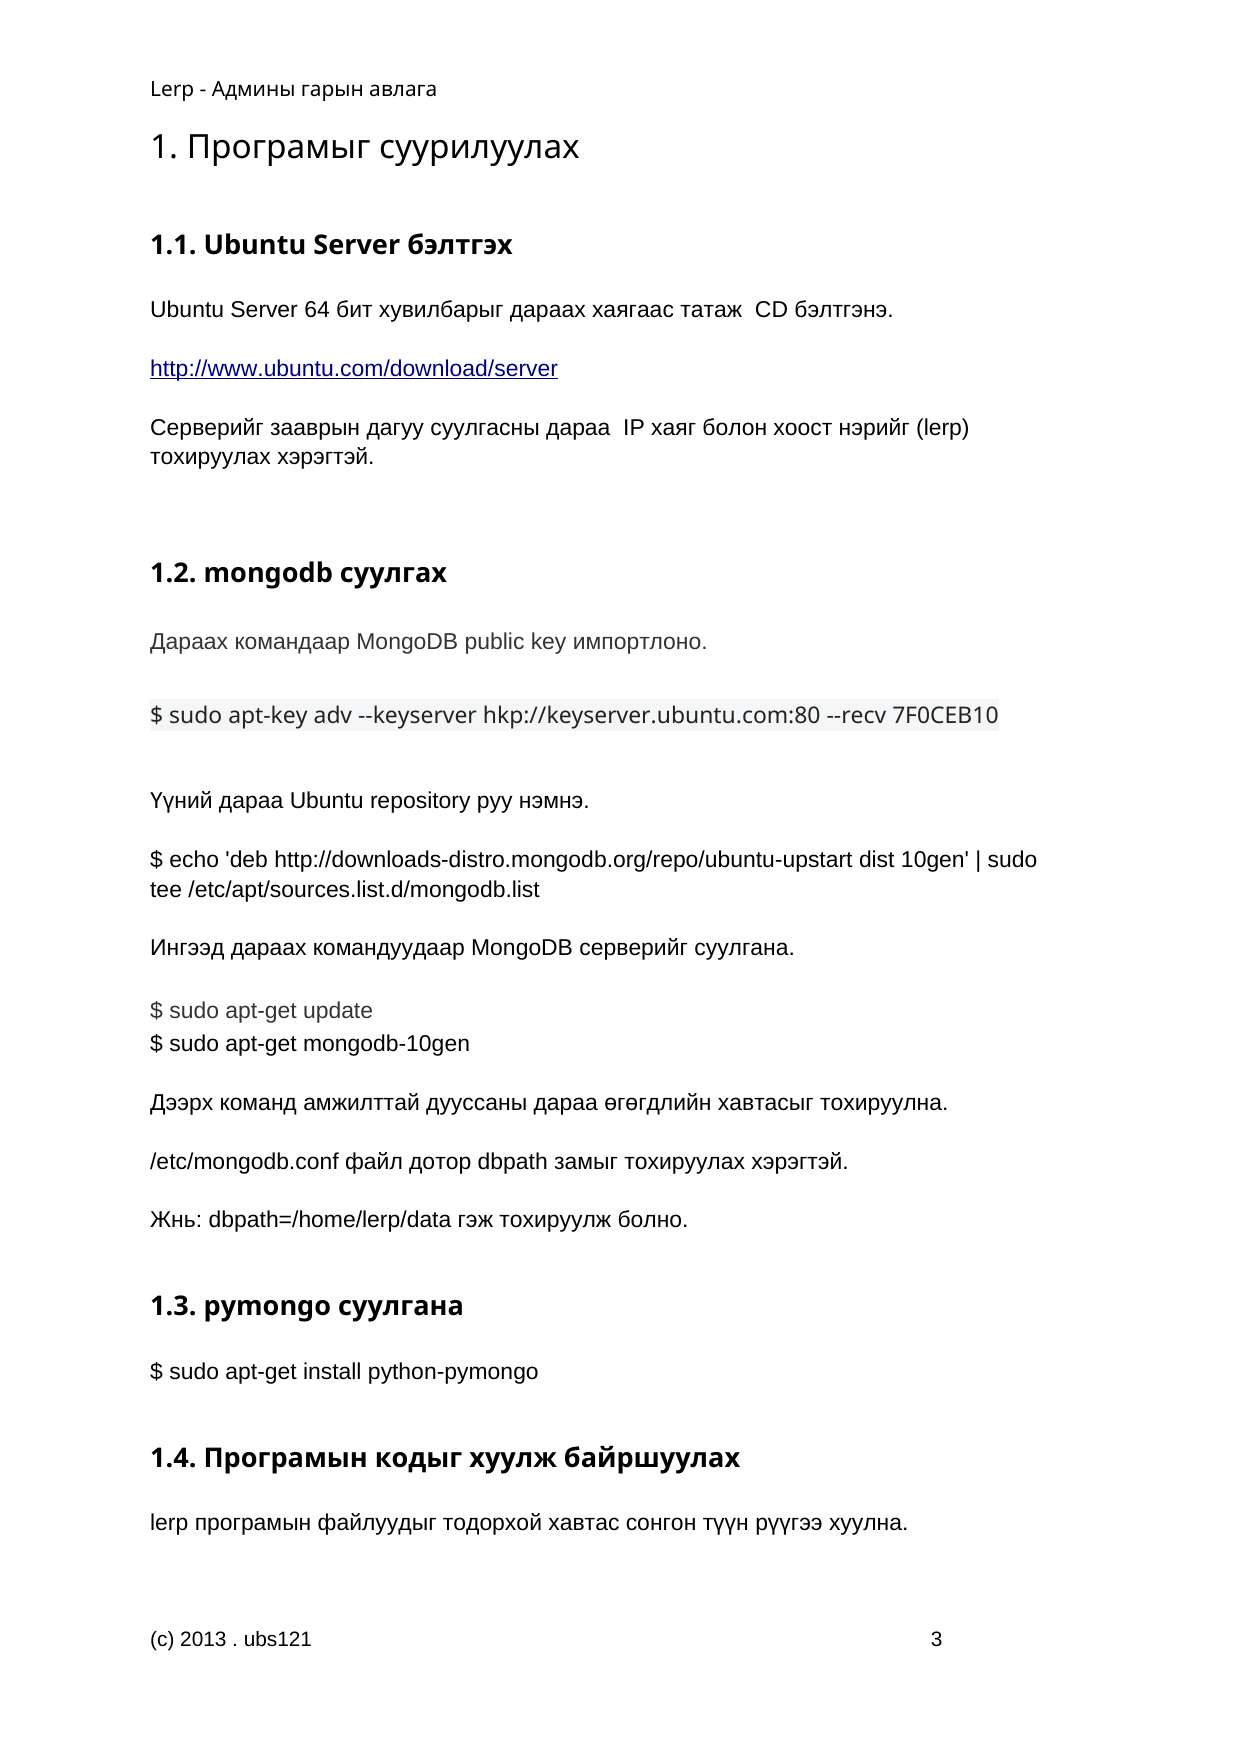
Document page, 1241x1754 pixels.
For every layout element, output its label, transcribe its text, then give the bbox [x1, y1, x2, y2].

text $ sudo apt-get mongodb-10gen [150, 1031, 1090, 1056]
subtitle 1.4. Програмын кодыг хуулж байршуулах [150, 1438, 1090, 1475]
text $ sudo apt-get update [150, 998, 1090, 1023]
text Серверийг зааврын дагуу суулгасны дараа IP хаяг болон хоост нэрийг (lerp) тохируулах хэрэгтэй. [150, 415, 1090, 470]
text Ингээд дараах командуудаар MongoDB серверийг суулгана. [150, 935, 1090, 961]
text Жнь: dbpath=/home/lerp/data гэж тохируулж болно. [150, 1207, 1090, 1233]
text Үүний дараа Ubuntu repository руу нэмнэ. [150, 788, 1090, 814]
subtitle 1.3. pymongo суулгана [150, 1287, 1090, 1323]
text $ sudo apt-key adv --keyserver hkp://keyserver.ubuntu.com:80 --recv 7F0CEB10 [150, 699, 1090, 731]
subtitle 1.2. mongodb суулгах [150, 553, 1090, 590]
text lerp програмын файлуудыг тодорхой хавтас сонгон түүн рүүгээ хуулна. [150, 1510, 1090, 1535]
text Дээрх команд амжилттай дууссаны дараа өгөгдлийн хавтасыг тохируулна. [150, 1089, 1090, 1115]
text Ubuntu Server 64 бит хувилбарыг дараах хаягаас татаж CD бэлтгэнэ. [150, 297, 1090, 323]
text Дараах командаар MongoDB public key импортлоно. [150, 629, 1090, 654]
text $ sudo apt-get install python-pymongo [150, 1358, 1090, 1384]
subtitle 1.1. Ubuntu Server бэлтгэх [150, 225, 1090, 262]
text http://www.ubuntu.com/download/server [150, 356, 1090, 382]
subtitle 1. Програмыг суурилуулах [150, 123, 1090, 168]
text $ echo 'deb http://downloads-distro.mongodb.org/repo/ubuntu-upstart dist 10gen' | sudo tee /etc/apt/sources.list.d/mongodb.list [150, 847, 1090, 902]
text /etc/mongodb.conf файл дотор dbpath замыг тохируулах хэрэгтэй. [150, 1148, 1090, 1174]
